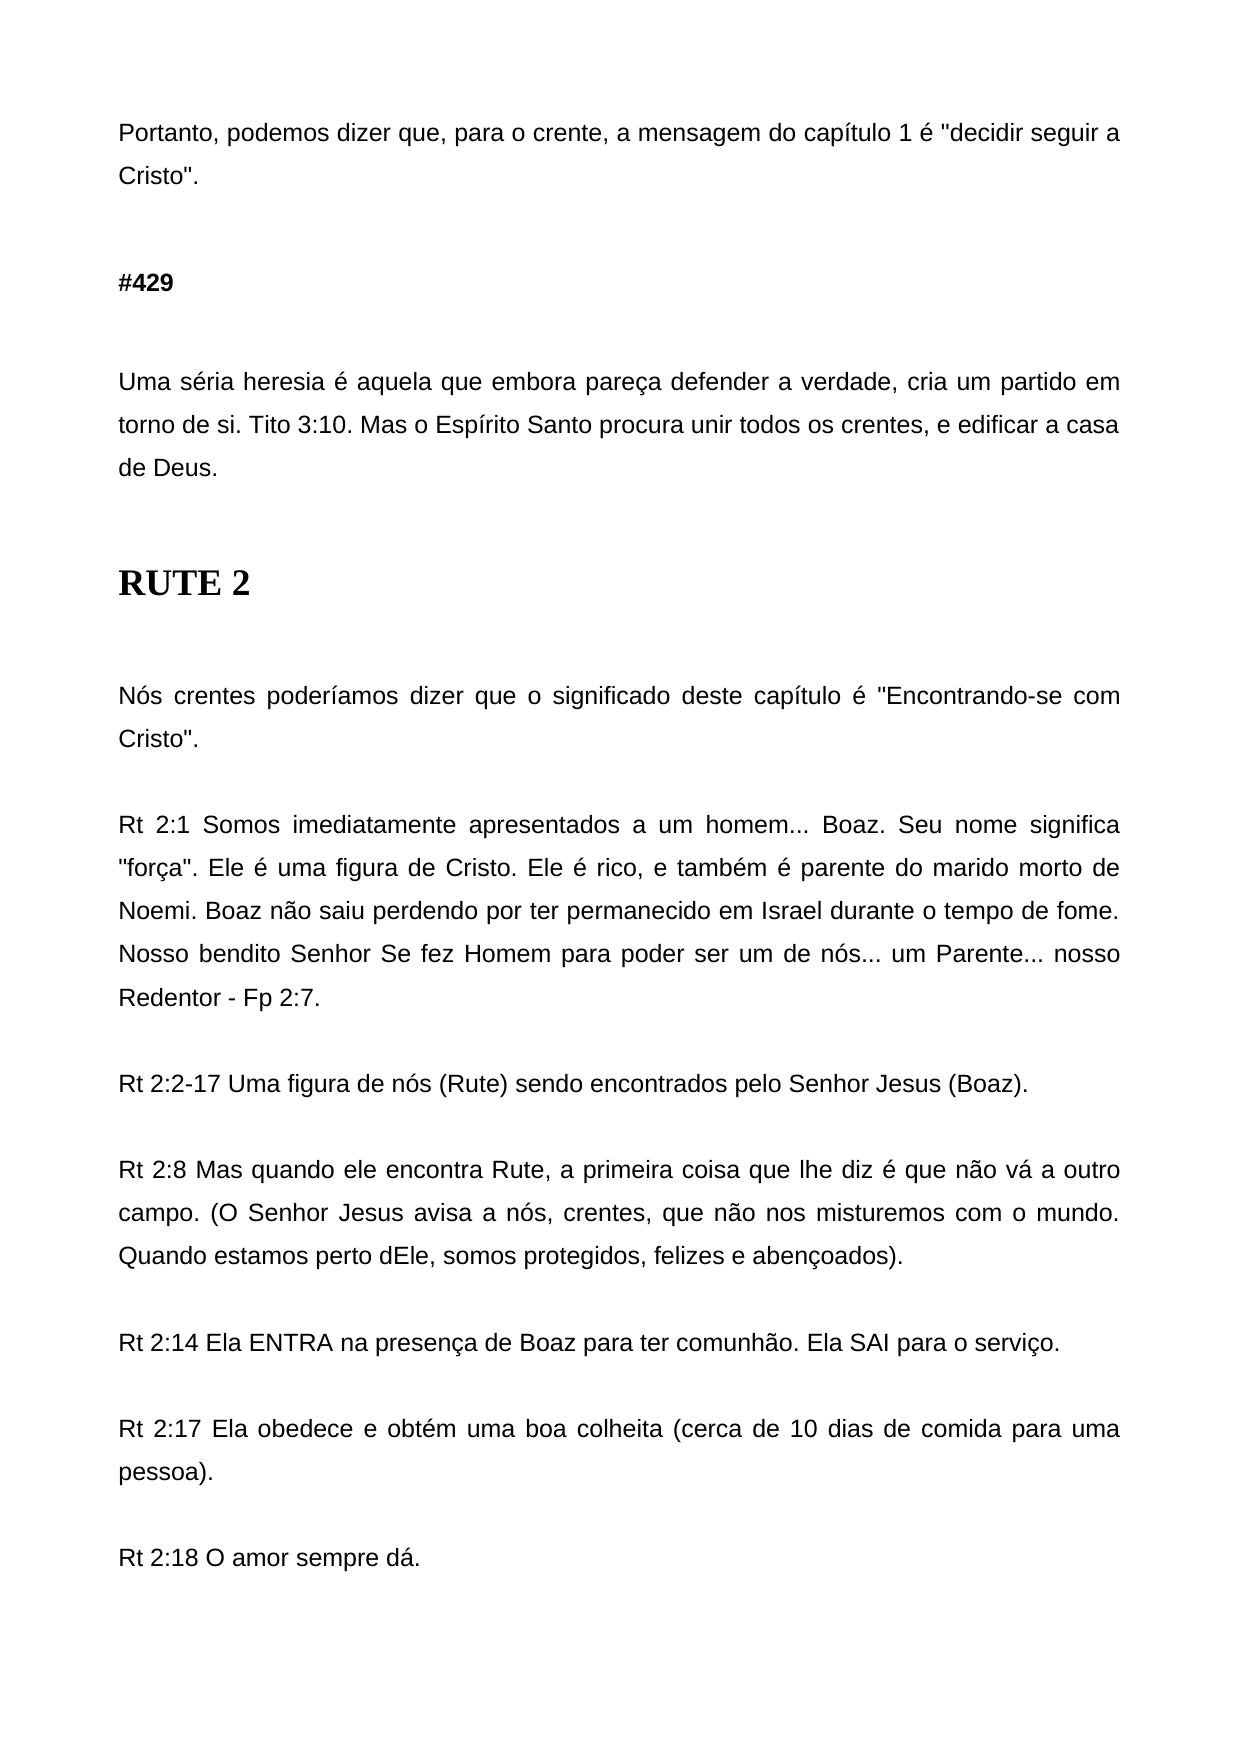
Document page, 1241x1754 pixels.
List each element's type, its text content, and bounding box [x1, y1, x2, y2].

subtitle #429 [118, 268, 1122, 297]
text Rt 2:8 Mas quando ele encontra Rute, a primeira coisa que lhe diz é que não vá a outro campo. (O Senhor Jesus avisa a nós, crentes, que não nos misturemos com o mundo. Quando estamos perto dEle, somos protegidos, felizes e abençoados). [118, 1155, 1122, 1270]
text Rt 2:18 O amor sempre dá. [118, 1543, 1122, 1572]
text Rt 2:17 Ela obedece e obtém uma boa colheita (cerca de 10 dias de comida para uma pessoa). [118, 1414, 1122, 1486]
text Rt 2:1 Somos imediatamente apresentados a um homem... Boaz. Seu nome significa "força". Ele é uma figura de Cristo. Ele é rico, e também é parente do marido morto de Noemi. Boaz não saiu perdendo por ter permanecido em Israel durante o tempo de fome. Nosso bendito Senhor Se fez Homem para poder ser um de nós... um Parente... nosso Redentor - Fp 2:7. [118, 810, 1122, 1011]
text Rt 2:14 Ela ENTRA na presença de Boaz para ter comunhão. Ela SAI para o serviço. [118, 1328, 1122, 1356]
text Rt 2:2-17 Uma figura de nós (Rute) sendo encontrados pelo Senhor Jesus (Boaz). [118, 1069, 1122, 1098]
text Uma séria heresia é aquela que embora pareça defender a verdade, cria um partido em torno de si. Tito 3:10. Mas o Espírito Santo procura unir todos os crentes, e edificar a casa de Deus. [118, 367, 1122, 482]
text Portanto, podemos dizer que, para o crente, a mensagem do capítulo 1 é "decidir seguir a Cristo". [118, 118, 1122, 190]
text Nós crentes poderíamos dizer que o significado deste capítulo é "Encontrando-se com Cristo". [118, 681, 1122, 753]
subtitle RUTE 2 [118, 560, 1122, 603]
